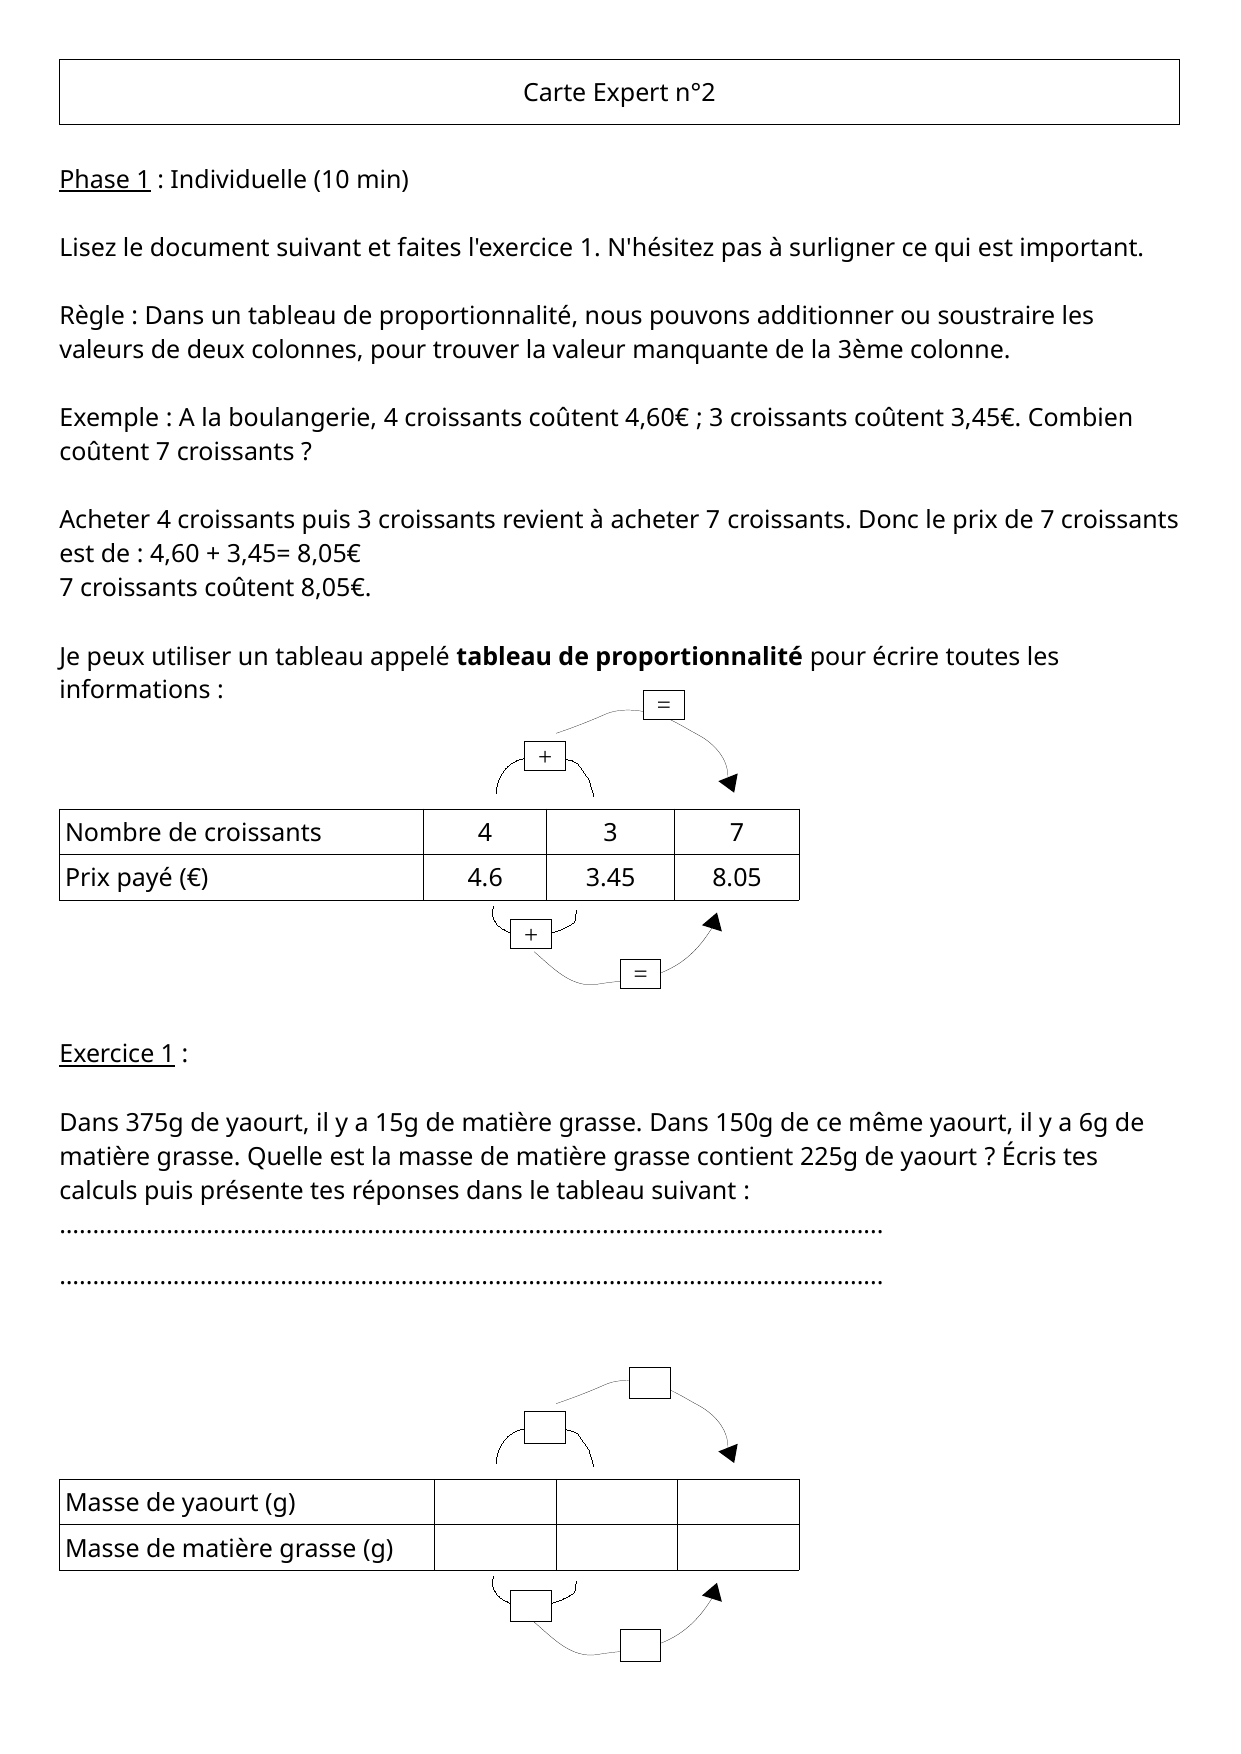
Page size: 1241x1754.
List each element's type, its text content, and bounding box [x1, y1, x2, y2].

text Acheter 4 croissants puis 3 croissants revient à acheter 7 croissants. Donc le prix de 7 croissants est de : 4,60 + 3,45= 8,05€ [59, 502, 1181, 570]
table_cell [678, 1525, 799, 1570]
table_cell 4,6 [424, 855, 546, 900]
table_cell [557, 1525, 677, 1570]
table_header 4 [424, 810, 546, 854]
text …........................................................................................................................ [59, 1257, 1181, 1291]
text Dans 375g de yaourt, il y a 15g de matière grasse. Dans 150g de ce même yaourt, il y a 6g de matière grasse. Quelle est la masse de matière grasse contient 225g de yaourt ? Écris tes calculs puis présente tes réponses dans le tableau suivant : [59, 1104, 1181, 1206]
table_header [435, 1480, 556, 1524]
table_header 3 [547, 810, 674, 854]
table_cell [435, 1525, 556, 1570]
text Règle : Dans un tableau de proportionnalité, nous pouvons additionner ou soustraire les valeurs de deux colonnes, pour trouver la valeur manquante de la 3ème colonne. [59, 297, 1181, 366]
table_cell 8,05 [675, 855, 799, 900]
text Je peux utiliser un tableau appelé tableau de proportionnalité pour écrire toutes les informations : [59, 638, 1181, 706]
table_cell 3,45 [547, 855, 674, 900]
table_header [557, 1480, 677, 1524]
table_header 7 [675, 810, 799, 854]
text Lisez le document suivant et faites l'exercice 1. N'hésitez pas à surligner ce qui est important. [59, 229, 1181, 263]
table_header Masse de yaourt (g) [60, 1480, 434, 1524]
text 7 croissants coûtent 8,05€. [59, 570, 1181, 604]
text Exercice 1 : [59, 1036, 1181, 1070]
table_header [678, 1480, 799, 1524]
text Phase 1 : Individuelle (10 min) [59, 161, 1181, 195]
table_cell Prix payé (€) [60, 855, 423, 900]
table_cell Masse de matière grasse (g) [60, 1525, 434, 1570]
text …........................................................................................................................ [59, 1206, 1181, 1240]
table_header Nombre de croissants [60, 810, 423, 854]
text Exemple : A la boulangerie, 4 croissants coûtent 4,60€ ; 3 croissants coûtent 3,45€. Combien coûtent 7 croissants ? [59, 400, 1181, 468]
